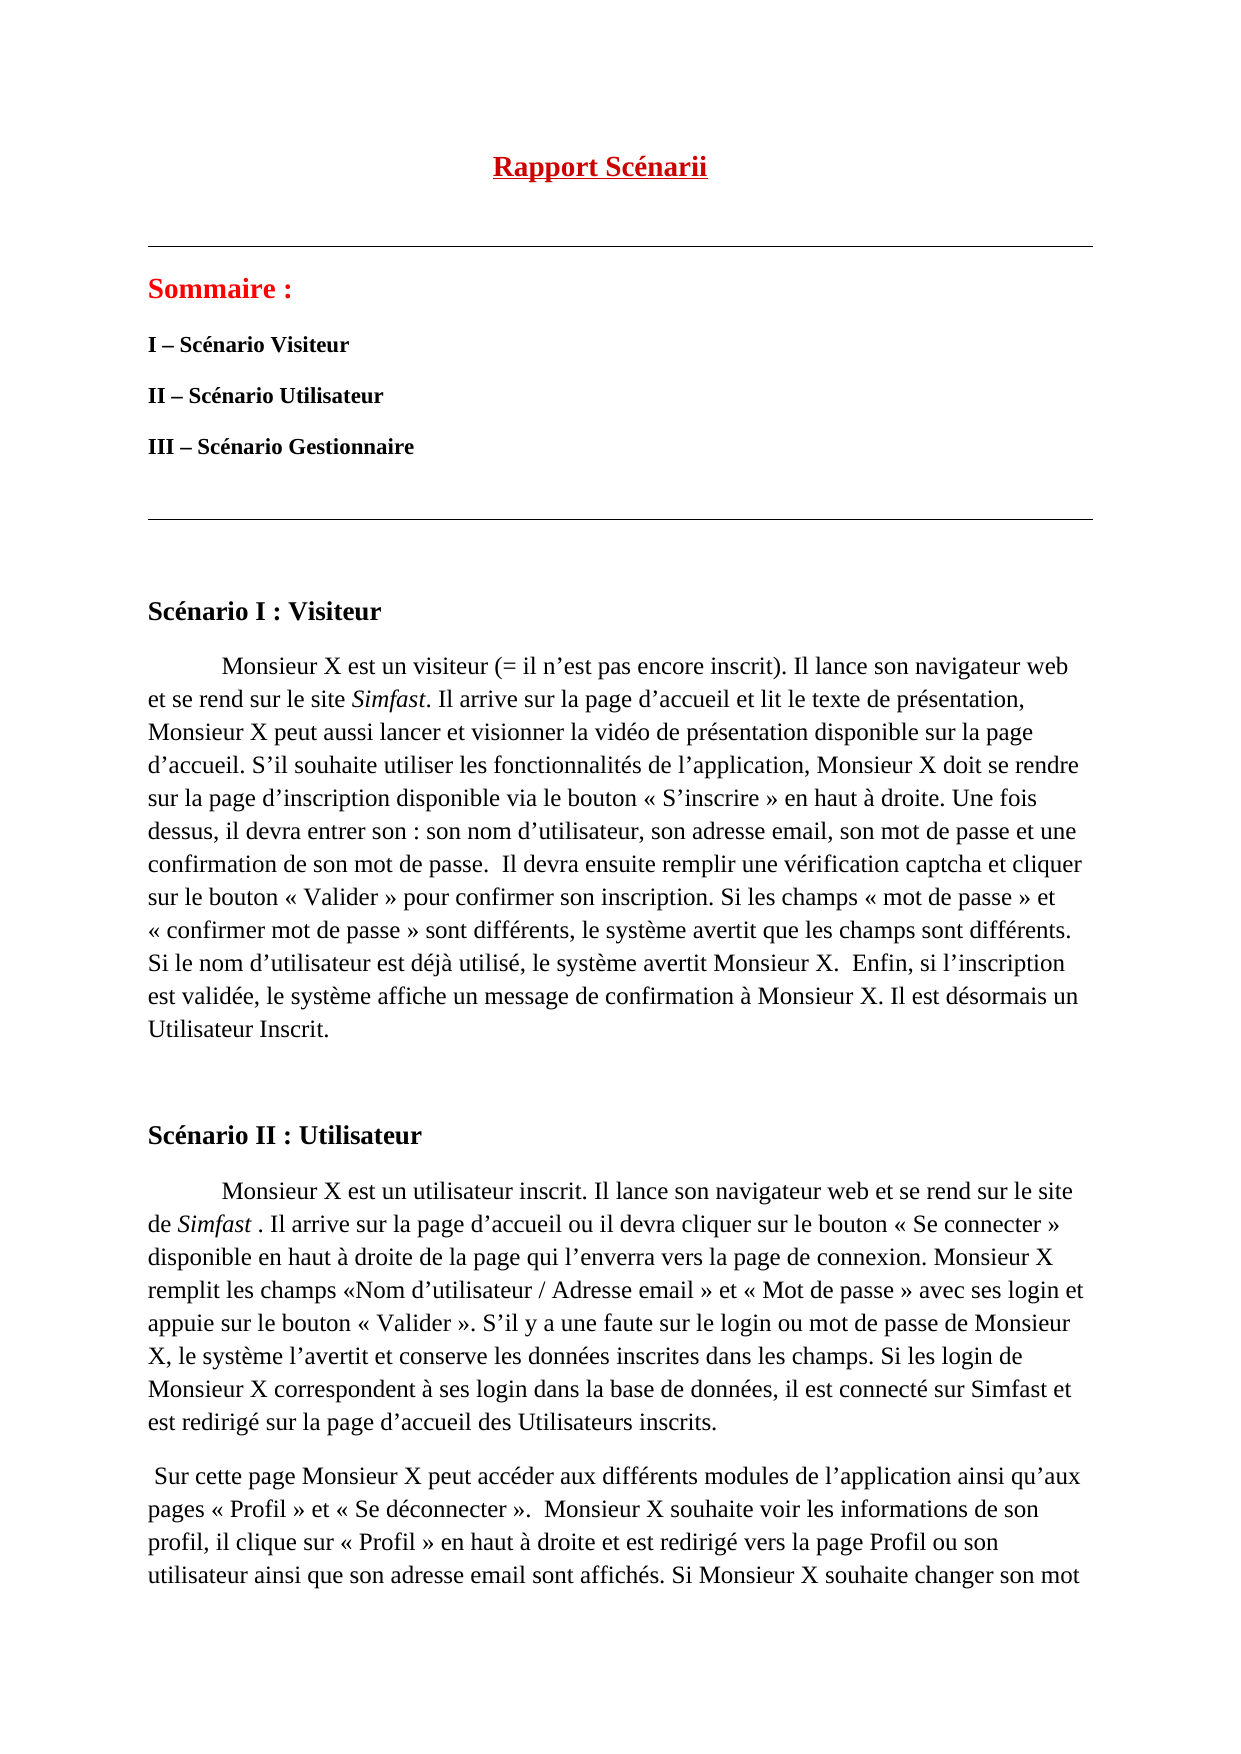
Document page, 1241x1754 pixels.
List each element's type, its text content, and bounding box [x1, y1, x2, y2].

text Rapport Scénarii [148, 148, 1093, 183]
text III – Scénario Gestionnaire [148, 433, 1093, 459]
text Sur cette page Monsieur X peut accéder aux différents modules de l’application ainsi qu’aux pages « Profil » et « Se déconnecter ». Monsieur X souhaite voir les informations de son profil, il clique sur « Profil » en haut à droite et est redirigé vers la page Profil ou son utilisateur ainsi que son adresse email sont affichés. Si Monsieur X souhaite changer son mot [148, 1461, 1093, 1589]
text I – Scénario Visiteur [148, 331, 1093, 357]
text Scénario I : Visiteur [148, 595, 1093, 626]
text II – Scénario Utilisateur [148, 382, 1093, 408]
text Scénario II : Utilisateur [148, 1119, 1093, 1151]
text Monsieur X est un visiteur (= il n’est pas encore inscrit). Il lance son navigateur web et se rend sur le site Simfast. Il arrive sur la page d’accueil et lit le texte de présentation, Monsieur X peut aussi lancer et visionner la vidéo de présentation disponible sur la page d’accueil. S’il souhaite utiliser les fonctionnalités de l’application, Monsieur X doit se rendre sur la page d’inscription disponible via le bouton « S’inscrire » en haut à droite. Une fois dessus, il devra entrer son : son nom d’utilisateur, son adresse email, son mot de passe et une confirmation de son mot de passe. Il devra ensuite remplir une vérification captcha et cliquer sur le bouton « Valider » pour confirmer son inscription. Si les champs « mot de passe » et « confirmer mot de passe » sont différents, le système avertit que les champs sont différents. Si le nom d’utilisateur est déjà utilisé, le système avertit Monsieur X. Enfin, si l’inscription est validée, le système affiche un message de confirmation à Monsieur X. Il est désormais un Utilisateur Inscrit. [148, 651, 1093, 1043]
text Monsieur X est un utilisateur inscrit. Il lance son navigateur web et se rend sur le site de Simfast . Il arrive sur la page d’accueil ou il devra cliquer sur le bouton « Se connecter » disponible en haut à droite de la page qui l’enverra vers la page de connexion. Monsieur X remplit les champs «Nom d’utilisateur / Adresse email » et « Mot de passe » avec ses login et appuie sur le bouton « Valider ». S’il y a une faute sur le login ou mot de passe de Monsieur X, le système l’avertit et conserve les données inscrites dans les champs. Si les login de Monsieur X correspondent à ses login dans la base de données, il est connecté sur Simfast et est redirigé sur la page d’accueil des Utilisateurs inscrits. [148, 1176, 1093, 1436]
text Sommaire : [148, 271, 1093, 305]
